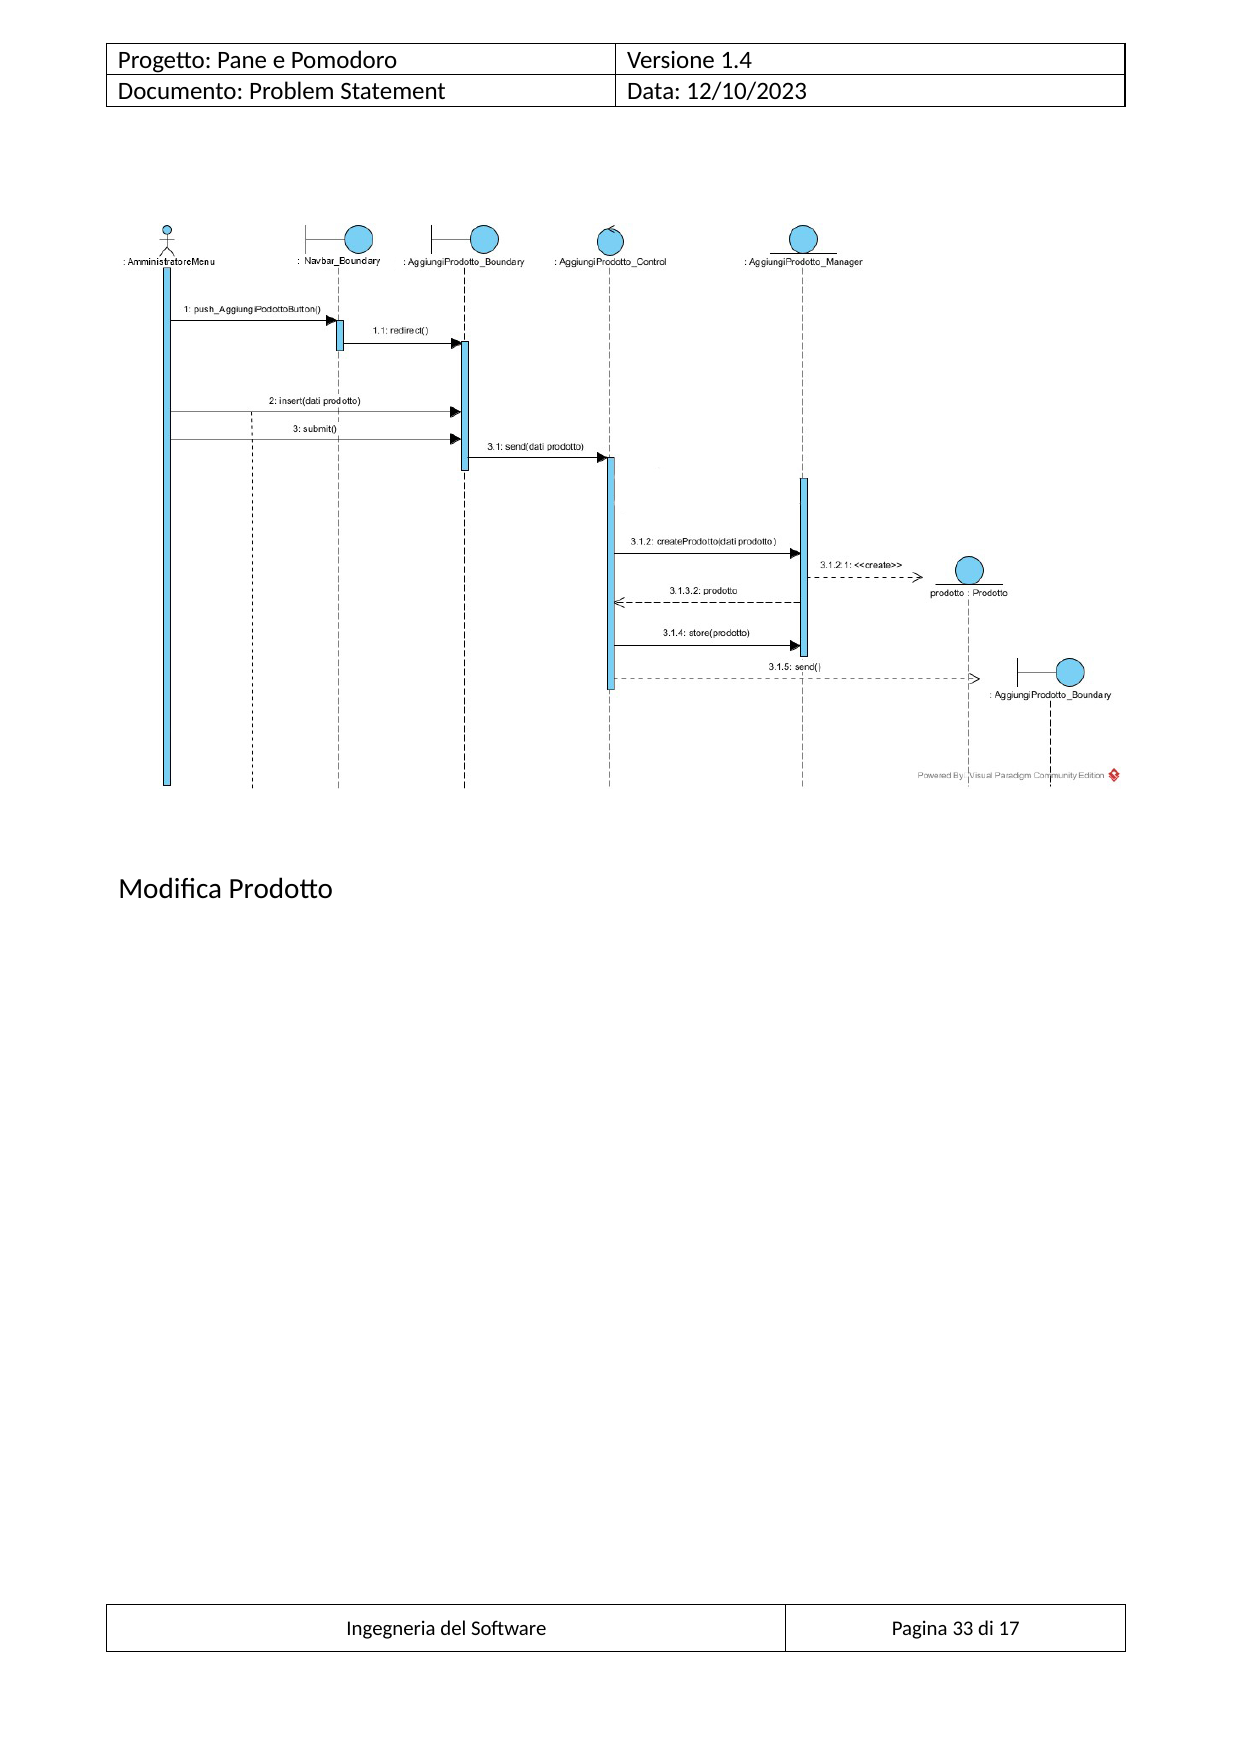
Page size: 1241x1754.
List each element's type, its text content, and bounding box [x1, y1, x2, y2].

picture [118, 223, 1123, 789]
text Modifica Prodotto [118, 871, 1122, 906]
